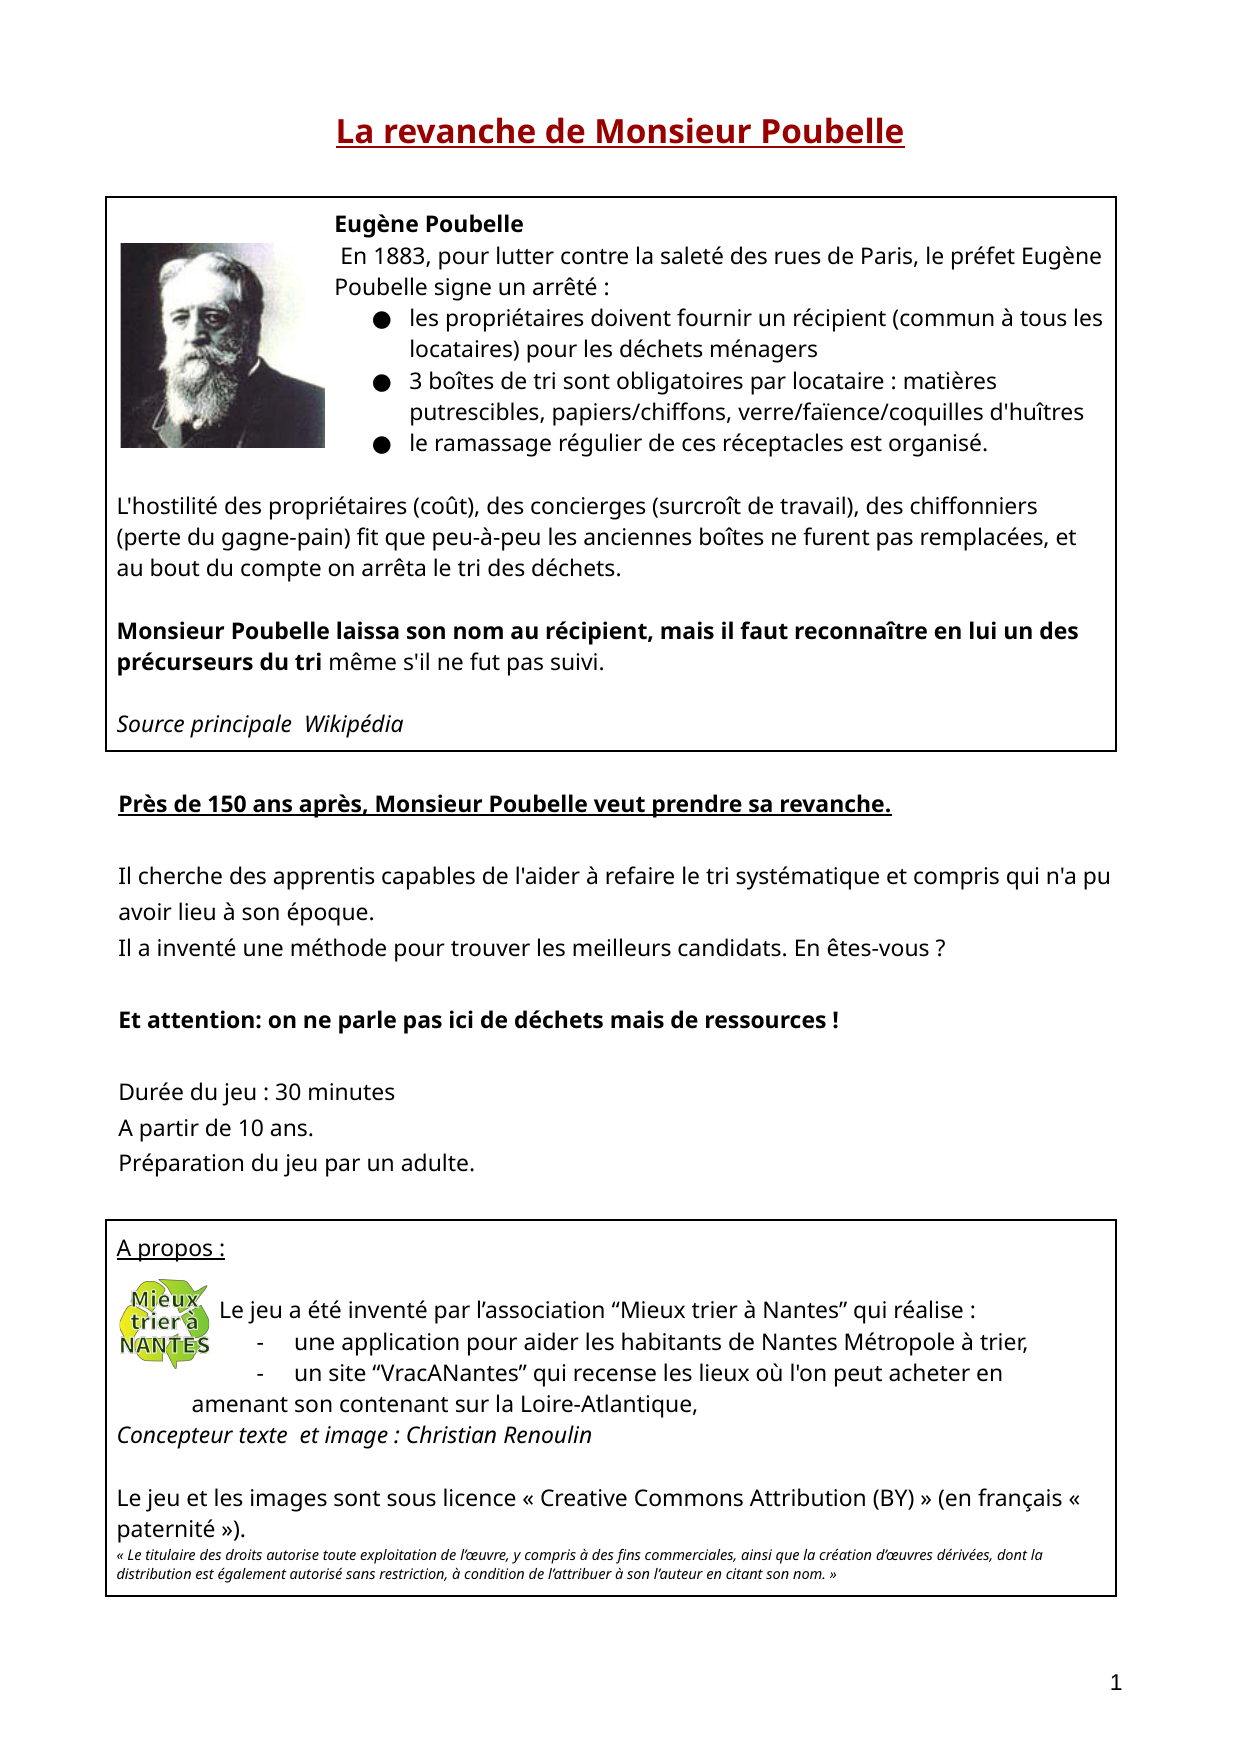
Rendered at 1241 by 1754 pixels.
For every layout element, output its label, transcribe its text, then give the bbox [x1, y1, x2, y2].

picture [120, 243, 325, 448]
text Il a inventé une méthode pour trouver les meilleurs candidats. En êtes-vous ? [118, 932, 1122, 963]
text Près de 150 ans après, Monsieur Poubelle veut prendre sa revanche. [118, 788, 1122, 819]
text La revanche de Monsieur Poubelle [118, 108, 1122, 153]
text Il cherche des apprentis capables de l'aider à refaire le tri systématique et compris qui n'a pu avoir lieu à son époque. [118, 860, 1122, 927]
table_header Eugène Poubelle En 1883, pour lutter contre la saleté des rues de Paris, le préfet Eugène Poubelle signe un arrêté : les propriétaires doivent fournir un récipient (commun à tous les locataires) pour les déchets ménagers 3 boîtes de tri sont obligatoires par locataire : matières putrescibles, papiers/chiffons, verre/faïence/coquilles d'huîtres le ramassage régulier de ces réceptacles est organisé. L'hostilité des propriétaires (coût), des concierges (surcroît de travail), des chiffonniers (perte du gagne-pain) fit que peu-à-peu les anciennes boîtes ne furent pas remplacées, et au bout du compte on arrêta le tri des déchets. Monsieur Poubelle laissa son nom au récipient, mais il faut reconnaître en lui un des précurseurs du tri même s'il ne fut pas suivi. Source principale Wikipédia [107, 198, 1115, 750]
table_header A propos : Le jeu a été inventé par l’association “Mieux trier à Nantes” qui réalise : une application pour aider les habitants de Nantes Métropole à trier, un site “VracANantes” qui recense les lieux où l'on peut acheter en amenant son contenant sur la Loire-Atlantique, Concepteur texte et image : Christian Renoulin Le jeu et les images sont sous licence « Creative Commons Attribution (BY) » (en français « paternité »). « Le titulaire des droits autorise toute exploitation de l’œuvre, y compris à des fins commerciales, ainsi que la création d’œuvres dérivées, dont la distribution est également autorisé sans restriction, à condition de l’attribuer à son l’auteur en citant son nom. » [107, 1221, 1115, 1594]
text Préparation du jeu par un adulte. [118, 1147, 1122, 1179]
picture [119, 1279, 210, 1369]
text Durée du jeu : 30 minutes [118, 1076, 1122, 1107]
text A partir de 10 ans. [118, 1111, 1122, 1143]
text Et attention: on ne parle pas ici de déchets mais de ressources ! [118, 1004, 1122, 1035]
